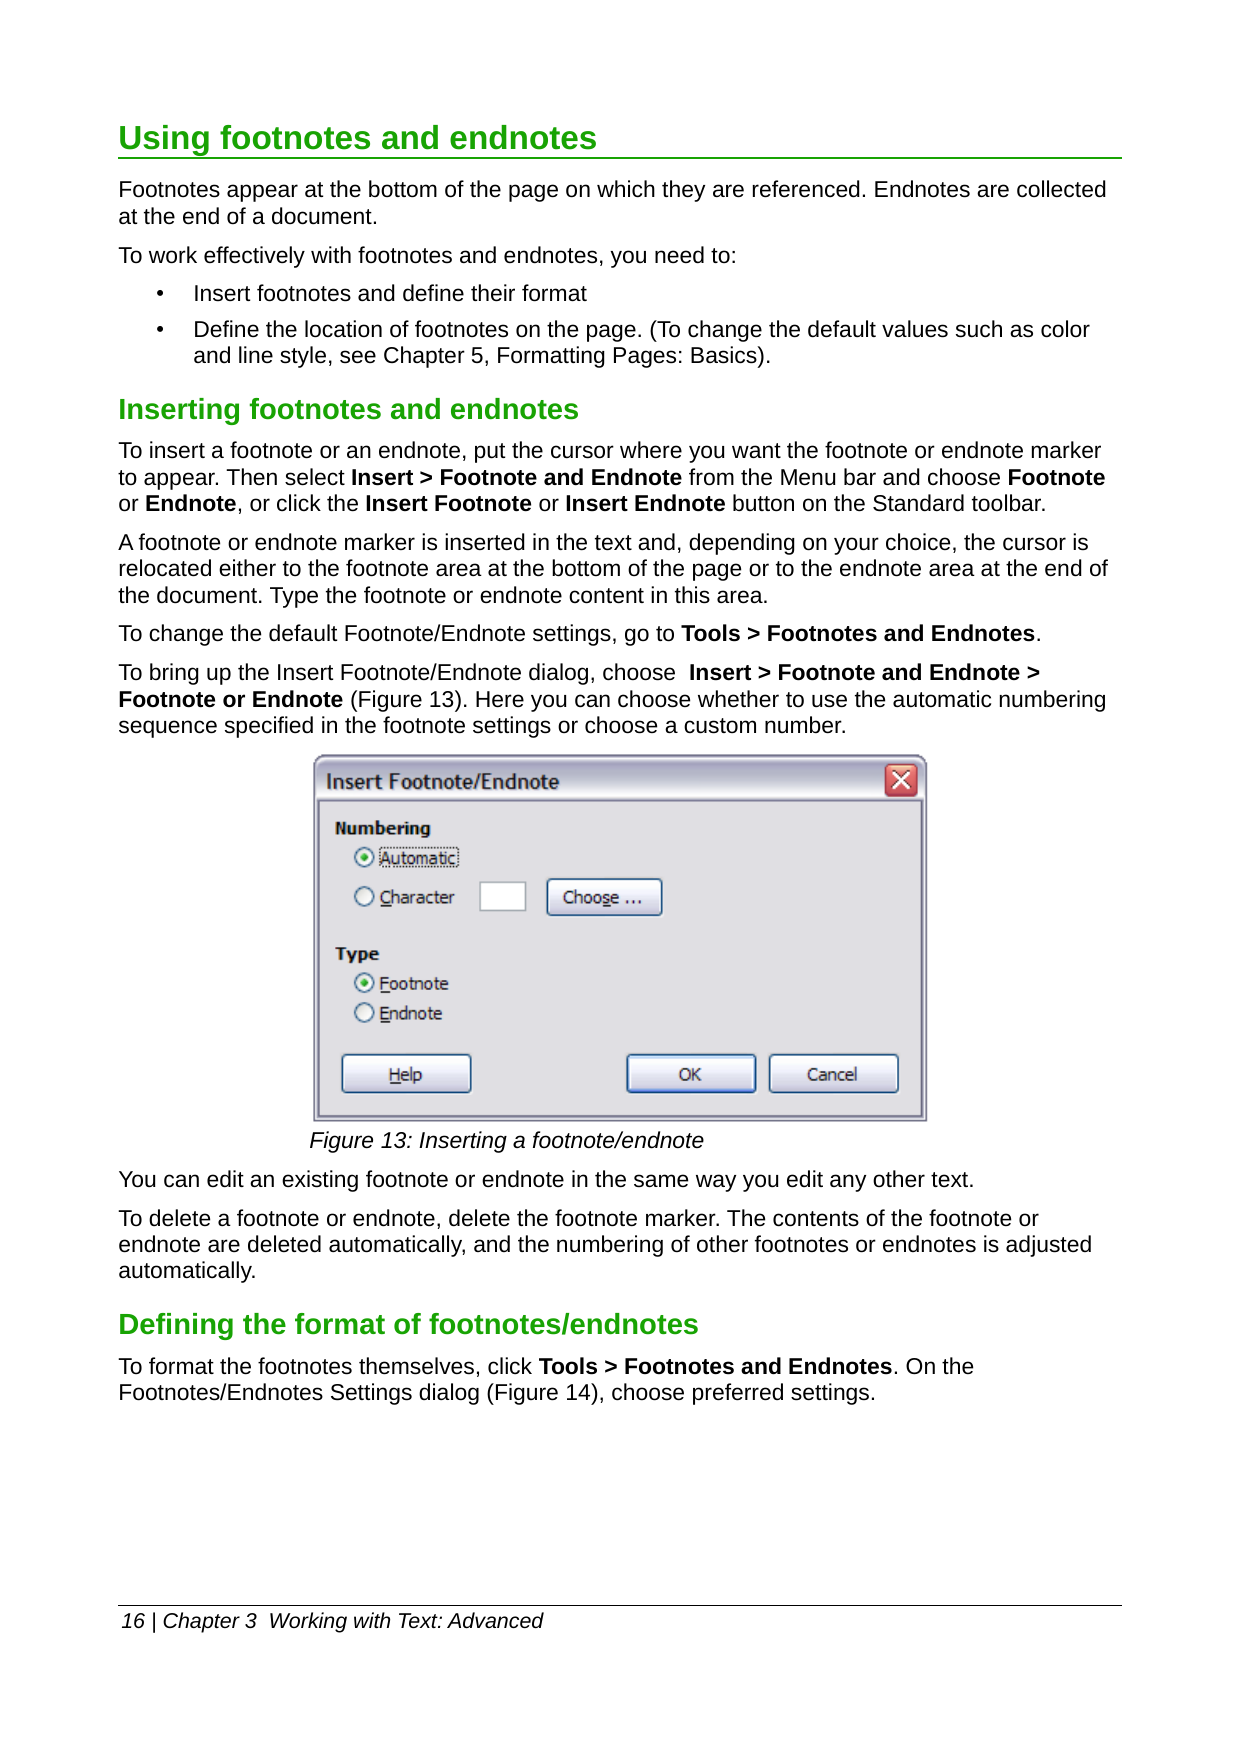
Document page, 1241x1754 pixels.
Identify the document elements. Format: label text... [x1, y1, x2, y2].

text To format the footnotes themselves, click Tools > Footnotes and Endnotes. On the Footnotes/Endnotes Settings dialog (Figure 14), choose preferred settings. [118, 1353, 1122, 1405]
subtitle Inserting footnotes and endnotes [118, 392, 1122, 426]
text A footnote or endnote marker is inserted in the text and, depending on your choice, the cursor is relocated either to the footnote area at the bottom of the page or to the endnote area at the end of the document. Type the footnote or endnote content in this area. [118, 529, 1122, 608]
text Footnotes appear at the bottom of the page on which they are referenced. Endnotes are collected at the end of a document. [118, 176, 1122, 229]
subtitle Using footnotes and endnotes [118, 118, 1122, 157]
list To work effectively with footnotes and endnotes, you need to: [118, 242, 1122, 268]
text To change the default Footnote/Endnote settings, go to Tools > Footnotes and Endnotes. [118, 620, 1122, 647]
text To delete a footnote or endnote, delete the footnote marker. The contents of the footnote or endnote are deleted automatically, and the numbering of other footnotes or endnotes is adjusted automatically. [118, 1205, 1122, 1284]
text To bring up the Insert Footnote/Endnote dialog, choose Insert > Footnote and Endnote > Footnote or Endnote (Figure 13). Here you can choose whether to use the automatic numbering sequence specified in the footnote settings or choose a custom number. [118, 659, 1122, 738]
text You can edit an existing footnote or endnote in the same way you edit any other text. [118, 1166, 1122, 1192]
picture [309, 750, 932, 1128]
list Define the location of footnotes on the page. (To change the default values such as color and line style, see Chapter 5, Formatting Pages: Basics). [156, 316, 1122, 368]
list Insert footnotes and define their format [156, 280, 1122, 307]
text To insert a footnote or an endnote, put the cursor where you want the footnote or endnote marker to appear. Then select Insert > Footnote and Endnote from the Menu bar and choose Footnote or Endnote, or click the Insert Footnote or Insert Endnote button on the Standard toolbar. [118, 437, 1122, 516]
subtitle Defining the format of footnotes/endnotes [118, 1307, 1122, 1341]
text Figure 13: Inserting a footnote/endnote [309, 1128, 931, 1154]
